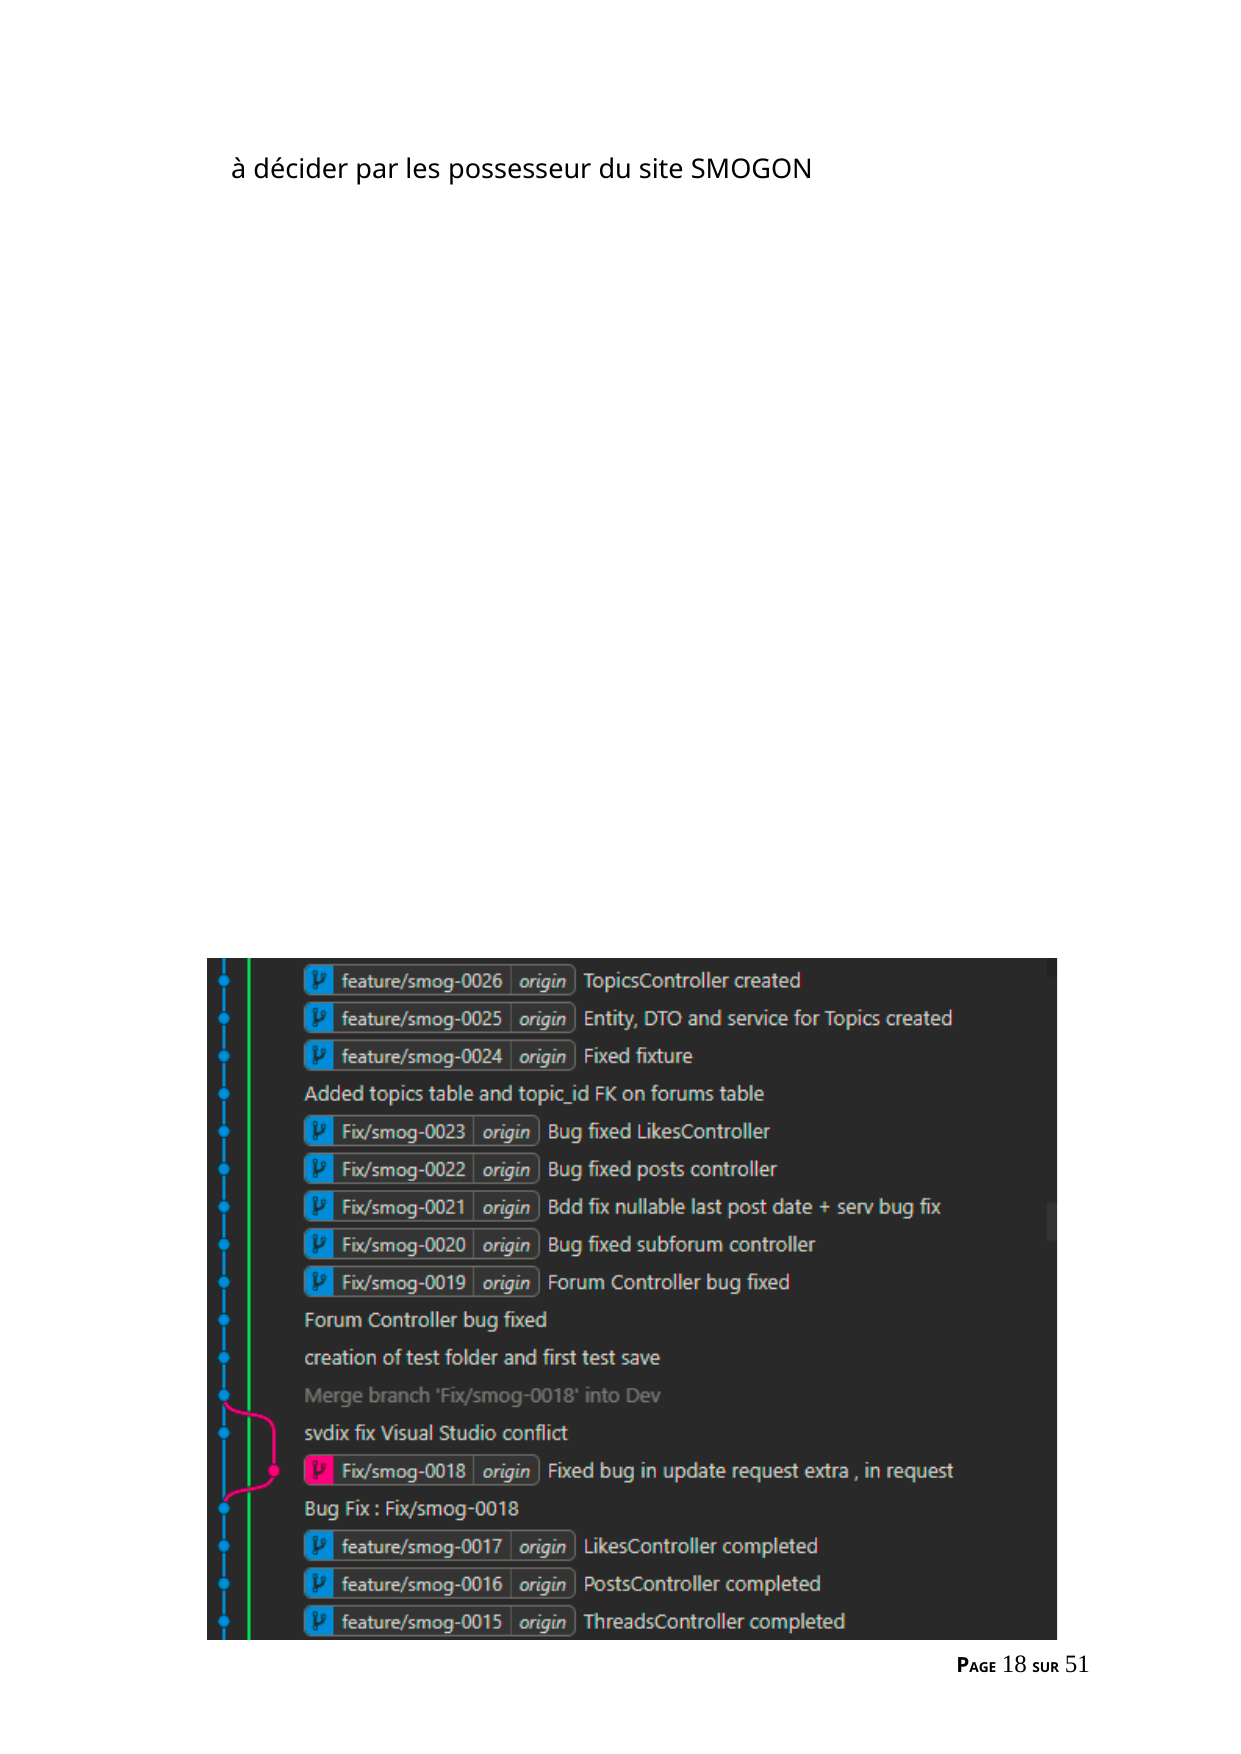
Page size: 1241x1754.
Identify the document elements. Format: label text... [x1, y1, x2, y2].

list à décider par les possesseur du site SMOGON [168, 150, 1090, 187]
